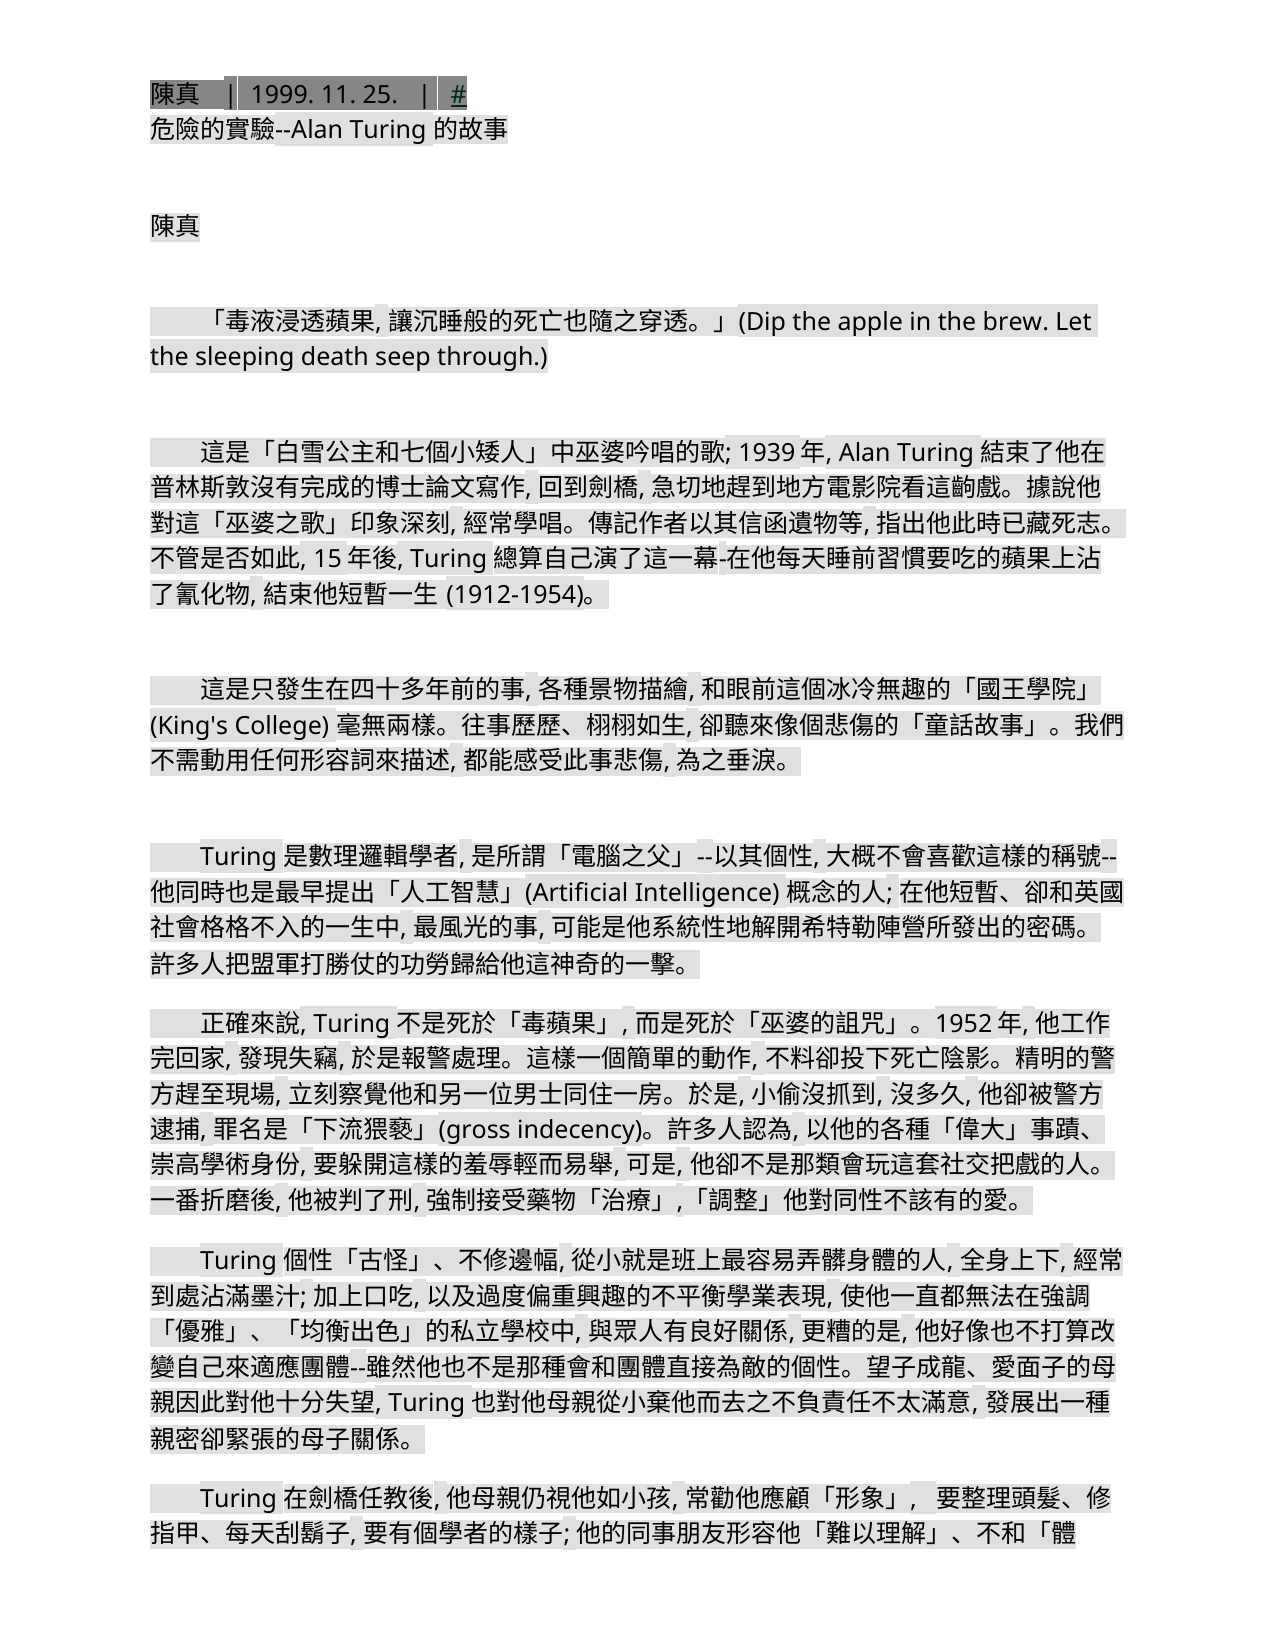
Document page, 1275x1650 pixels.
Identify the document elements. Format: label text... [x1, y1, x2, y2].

text 陳真 [150, 206, 1125, 277]
text Turing 個性「古怪」、不修邊幅, 從小就是班上最容易弄髒身體的人, 全身上下, 經常到處沾滿墨汁; 加上口吃, 以及過度偏重興趣的不平衡學業表現, 使他一直都無法在強調「優雅」、「均衡出色」的私立學校中, 與眾人有良好關係, 更糟的是, 他好像也不打算改變自己來適應團體--雖然他也不是那種會和團體直接為敵的個性。望子成龍、愛面子的母親因此對他十分失望, Turing 也對他母親從小棄他而去之不負責任不太滿意, 發展出一種親密卻緊張的母子關係。 [150, 1242, 1125, 1454]
text 危險的實驗--Alan Turing 的故事 [150, 110, 1125, 181]
text 這是只發生在四十多年前的事, 各種景物描繪, 和眼前這個冰冷無趣的「國王學院」(King's College) 毫無兩樣。往事歷歷、栩栩如生, 卻聽來像個悲傷的「童話故事」。我們不需動用任何形容詞來描述, 都能感受此事悲傷, 為之垂淚。 [150, 671, 1125, 812]
text Turing 在劍橋任教後, 他母親仍視他如小孩, 常勸他應顧「形象」, 要整理頭髮、修指甲、每天刮鬍子, 要有個學者的樣子; 他的同事朋友形容他「難以理解」、不和「體制」妥協, 形容他深陷知識的探索、卻似乎無一事當真, 是個「謎」一樣的人物; 劍橋國王學院「當局」也盡量「容忍」他在學院內各種不顧教授體面的「幼稚」行徑。傳記作者說, 在世人普遍誤解他的當時, 或許還有一把能藉以理解他的「鑰匙」存在, 作者感嘆, 往事已了, 這把「鑰匙」, 如今已不可尋。 [150, 1479, 1125, 1550]
text 正確來說, Turing 不是死於「毒蘋果」, 而是死於「巫婆的詛咒」。1952年, 他工作完回家, 發現失竊, 於是報警處理。這樣一個簡單的動作, 不料卻投下死亡陰影。精明的警方趕至現場, 立刻察覺他和另一位男士同住一房。於是, 小偷沒抓到, 沒多久, 他卻被警方逮捕, 罪名是「下流猥褻」(gross indecency)。許多人認為, 以他的各種「偉大」事蹟、崇高學術身份, 要躲開這樣的羞辱輕而易舉, 可是, 他卻不是那類會玩這套社交把戲的人。一番折磨後, 他被判了刑, 強制接受藥物「治療」,「調整」他對同性不該有的愛。 [150, 1004, 1125, 1217]
text Turing 是數理邏輯學者, 是所謂「電腦之父」--以其個性, 大概不會喜歡這樣的稱號--他同時也是最早提出「人工智慧」(Artificial Intelligence) 概念的人; 在他短暫、卻和英國社會格格不入的一生中, 最風光的事, 可能是他系統性地解開希特勒陣營所發出的密碼。許多人把盟軍打勝仗的功勞歸給他這神奇的一擊。 [150, 837, 1125, 979]
text 這是「白雪公主和七個小矮人」中巫婆吟唱的歌; 1939年, Alan Turing 結束了他在普林斯敦沒有完成的博士論文寫作, 回到劍橋, 急切地趕到地方電影院看這齣戲。據說他對這「巫婆之歌」印象深刻, 經常學唱。傳記作者以其信函遺物等, 指出他此時已藏死志。不管是否如此, 15年後, Turing 總算自己演了這一幕-在他每天睡前習慣要吃的蘋果上沾了氰化物, 結束他短暫一生 (1912-1954)。 [150, 433, 1125, 646]
text 「毒液浸透蘋果, 讓沉睡般的死亡也隨之穿透。」(Dip the apple in the brew. Let the sleeping death seep through.) [150, 302, 1125, 408]
text 陳真 | 1999. 11. 25. | # [150, 75, 1125, 110]
